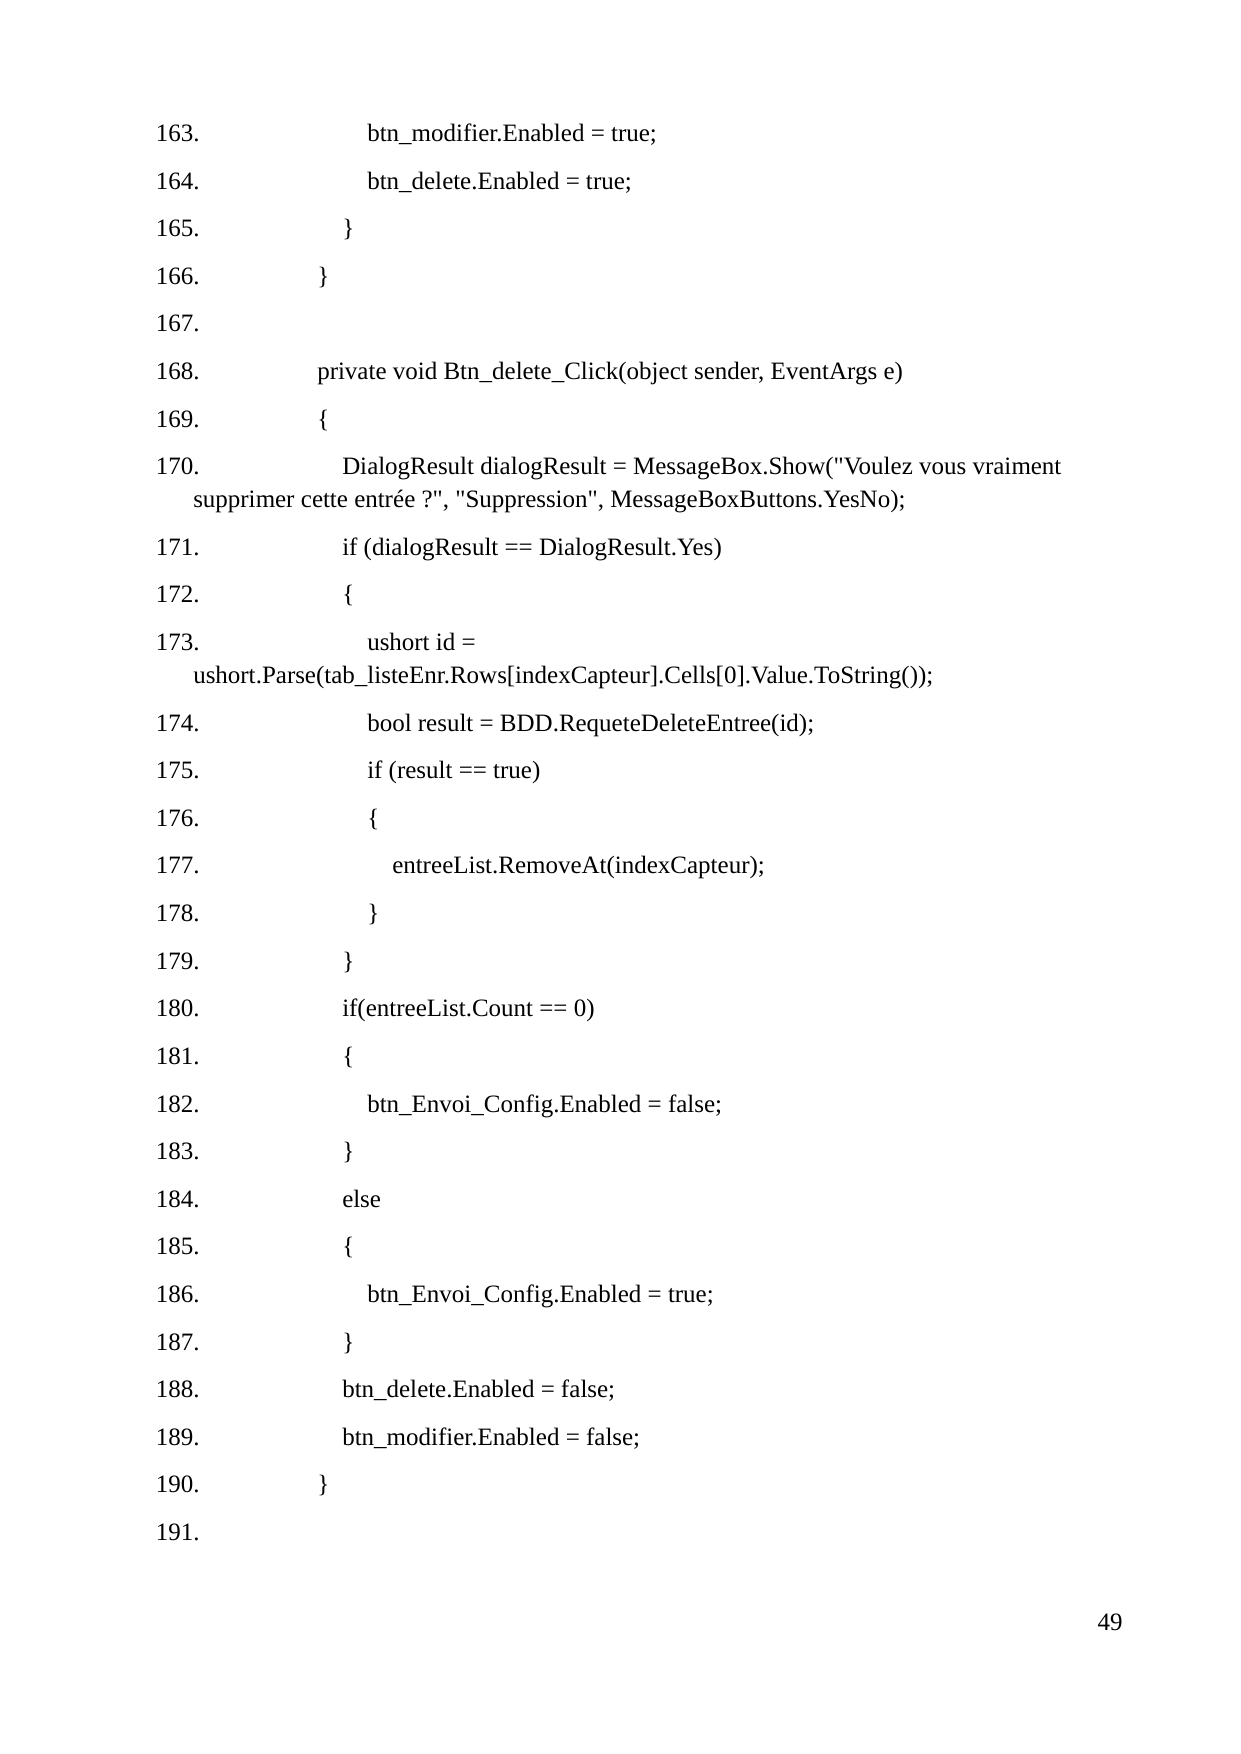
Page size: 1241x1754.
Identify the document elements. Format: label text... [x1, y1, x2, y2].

list if (result == true) [156, 755, 1122, 784]
list bool result = BDD.RequeteDeleteEntree(id); [156, 708, 1122, 737]
list { [156, 1231, 1122, 1260]
list DialogResult dialogResult = MessageBox.Show("Voulez vous vraiment supprimer cette entrée ?", "Suppression", MessageBoxButtons.YesNo); [156, 451, 1122, 513]
list { [156, 404, 1122, 432]
list btn_modifier.Enabled = true; [156, 118, 1122, 147]
list } [156, 1469, 1122, 1498]
list { [156, 1041, 1122, 1070]
list } [156, 213, 1122, 242]
list ushort id = ushort.Parse(tab_listeEnr.Rows[indexCapteur].Cells[0].Value.ToString()); [156, 627, 1122, 689]
list entreeList.RemoveAt(indexCapteur); [156, 851, 1122, 879]
list private void Btn_delete_Click(object sender, EventArgs e) [156, 356, 1122, 385]
list btn_modifier.Enabled = false; [156, 1422, 1122, 1451]
list btn_delete.Enabled = false; [156, 1374, 1122, 1403]
list btn_Envoi_Config.Enabled = false; [156, 1089, 1122, 1117]
list if(entreeList.Count == 0) [156, 993, 1122, 1022]
list } [156, 946, 1122, 974]
list } [156, 261, 1122, 290]
list { [156, 579, 1122, 608]
list } [156, 1136, 1122, 1165]
list if (dialogResult == DialogResult.Yes) [156, 532, 1122, 561]
list else [156, 1184, 1122, 1213]
list btn_delete.Enabled = true; [156, 166, 1122, 194]
list { [156, 803, 1122, 832]
list btn_Envoi_Config.Enabled = true; [156, 1279, 1122, 1308]
list } [156, 898, 1122, 927]
list } [156, 1327, 1122, 1355]
